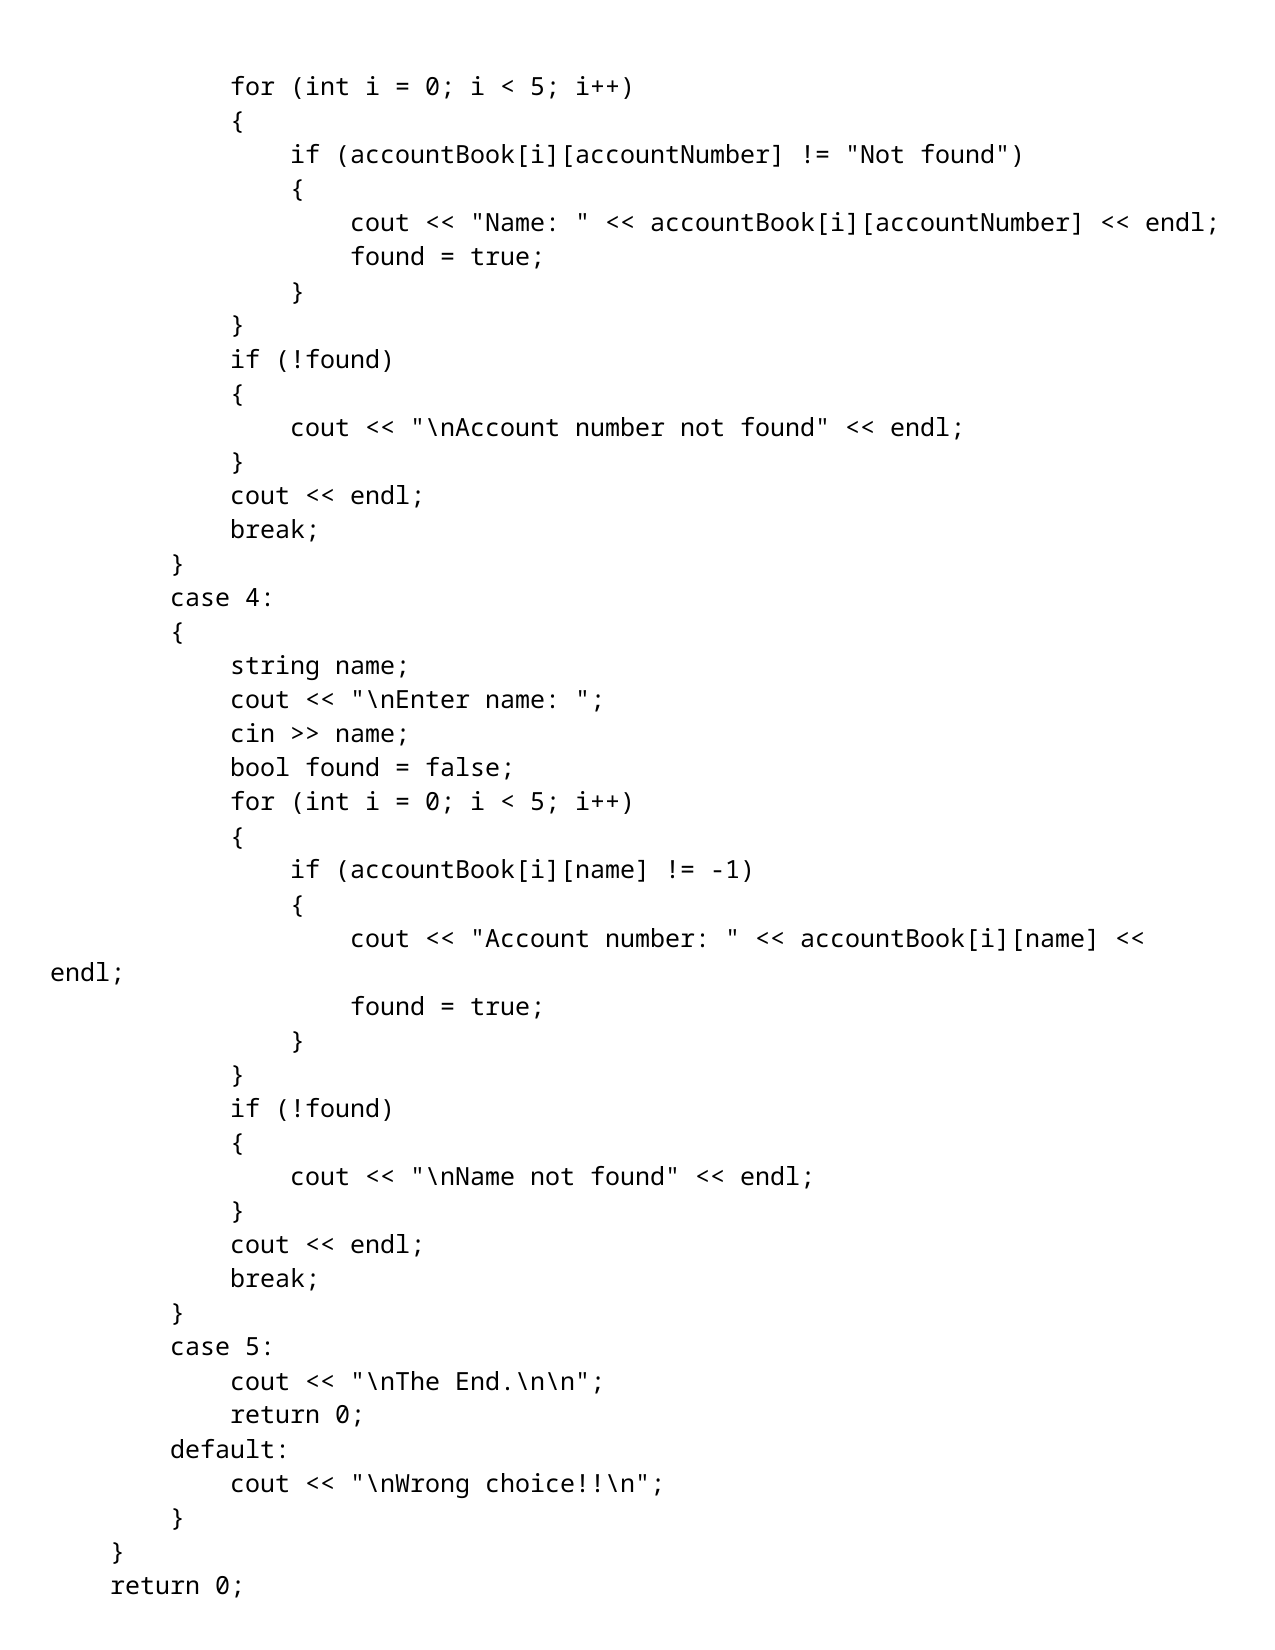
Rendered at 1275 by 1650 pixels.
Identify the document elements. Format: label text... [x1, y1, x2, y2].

text case 5: [50, 1329, 1225, 1363]
text { [50, 171, 1225, 205]
text } [50, 307, 1225, 341]
text cout << "\nAccount number not found" << endl; [50, 409, 1225, 443]
text } [50, 443, 1225, 477]
text if (!found) [50, 1091, 1225, 1125]
text cout << "\nThe End.\n\n"; [50, 1363, 1225, 1397]
text { [50, 375, 1225, 409]
text { [50, 886, 1225, 920]
text found = true; [50, 239, 1225, 273]
text } [50, 1193, 1225, 1227]
text cout << "Name: " << accountBook[i][accountNumber] << endl; [50, 205, 1225, 239]
text } [50, 1499, 1225, 1533]
text if (!found) [50, 341, 1225, 375]
text } [50, 1295, 1225, 1329]
text if (accountBook[i][accountNumber] != "Not found") [50, 137, 1225, 171]
text cout << "\nWrong choice!!\n"; [50, 1465, 1225, 1499]
text } [50, 1022, 1225, 1057]
text cin >> name; [50, 716, 1225, 750]
text cout << "Account number: " << accountBook[i][name] << endl; [50, 920, 1225, 988]
text } [50, 273, 1225, 307]
text { [50, 103, 1225, 137]
text bool found = false; [50, 750, 1225, 784]
text return 0; [50, 1397, 1225, 1431]
text if (accountBook[i][name] != -1) [50, 852, 1225, 886]
text } [50, 1533, 1225, 1567]
text for (int i = 0; i < 5; i++) [50, 69, 1225, 103]
text cout << endl; [50, 1227, 1225, 1261]
text found = true; [50, 988, 1225, 1022]
text { [50, 818, 1225, 852]
text return 0; [50, 1567, 1225, 1602]
text } [50, 546, 1225, 580]
text { [50, 1125, 1225, 1159]
text break; [50, 1261, 1225, 1295]
text for (int i = 0; i < 5; i++) [50, 784, 1225, 818]
text case 4: [50, 580, 1225, 614]
text } [50, 1057, 1225, 1091]
text { [50, 614, 1225, 648]
text cout << "\nEnter name: "; [50, 682, 1225, 716]
text default: [50, 1431, 1225, 1465]
text cout << endl; [50, 477, 1225, 512]
text string name; [50, 648, 1225, 682]
text break; [50, 512, 1225, 546]
text cout << "\nName not found" << endl; [50, 1159, 1225, 1193]
